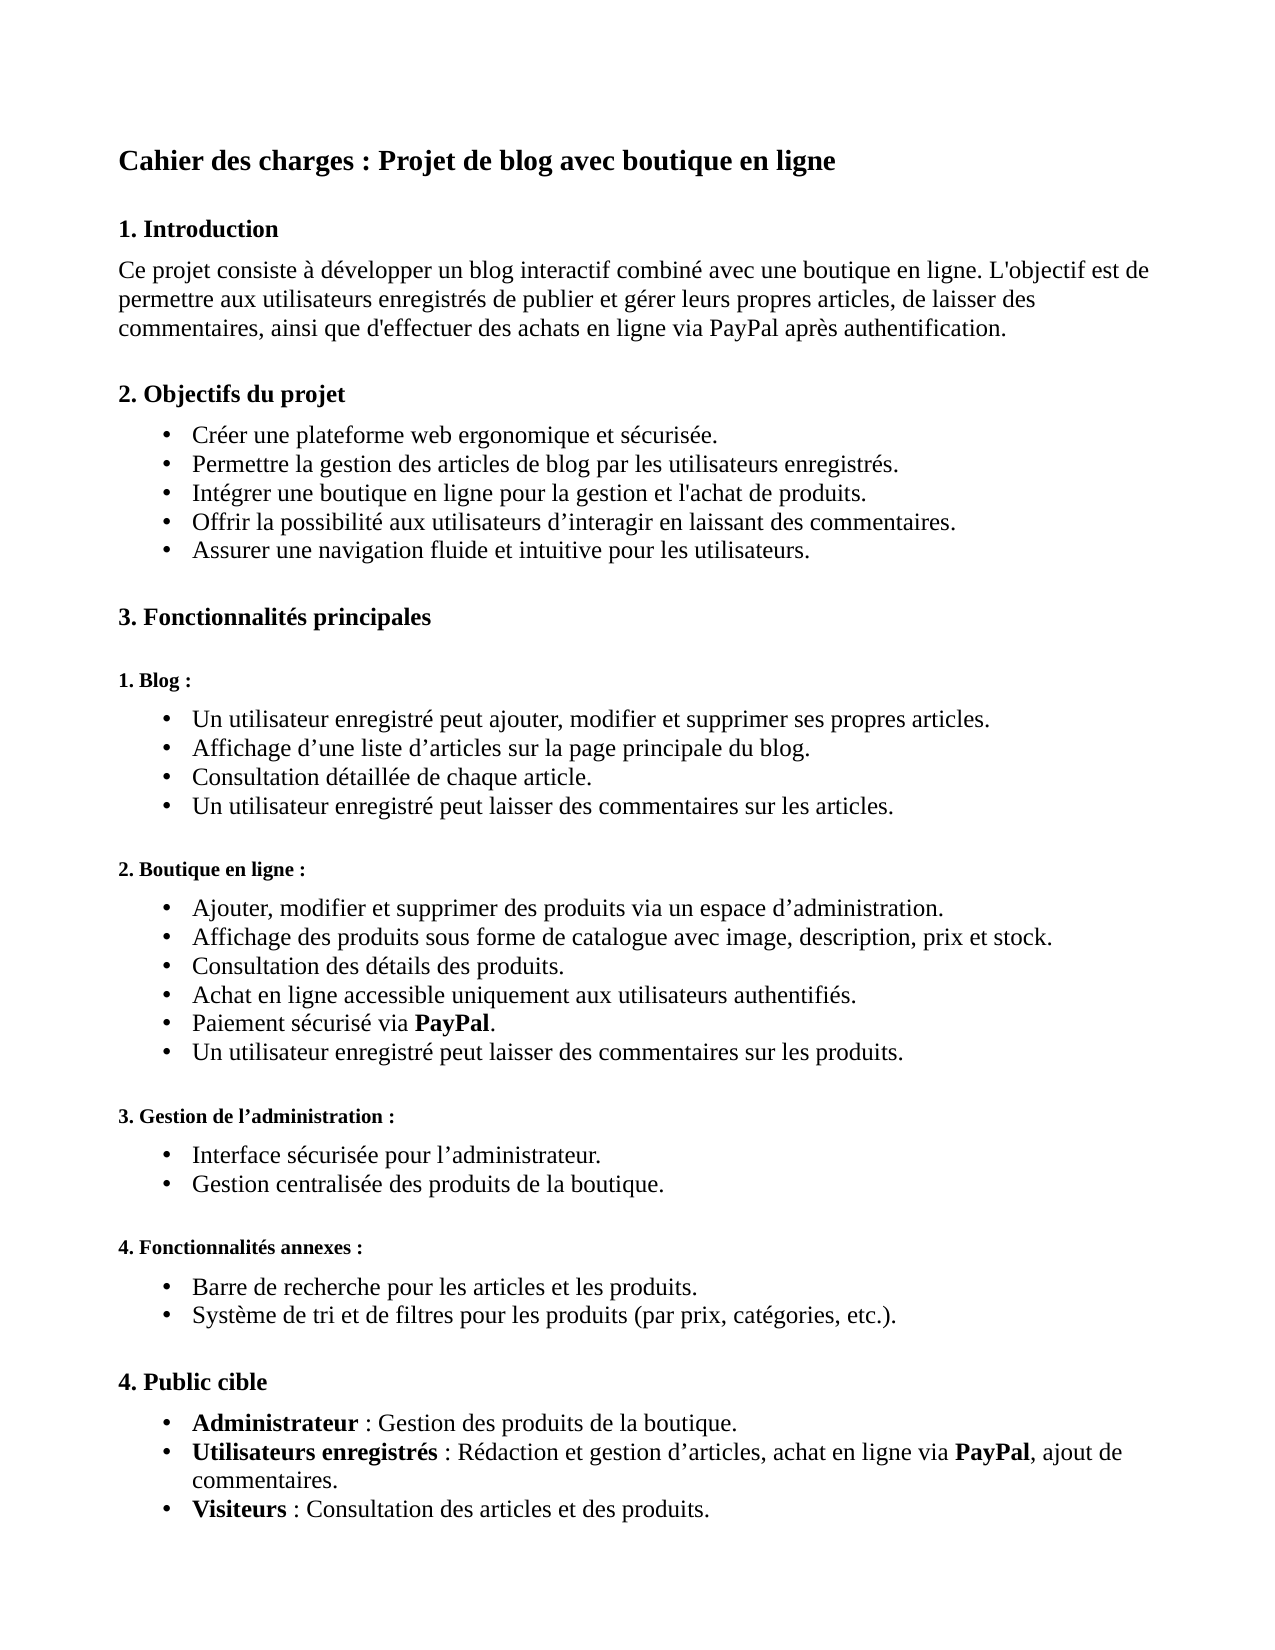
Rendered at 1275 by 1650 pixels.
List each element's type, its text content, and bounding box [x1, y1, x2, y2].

subtitle 1. Introduction [118, 214, 1157, 243]
list Un utilisateur enregistré peut laisser des commentaires sur les articles. [162, 791, 1157, 819]
list Interface sécurisée pour l’administrateur. [162, 1140, 1157, 1169]
list Un utilisateur enregistré peut laisser des commentaires sur les produits. [162, 1037, 1157, 1066]
list Administrateur : Gestion des produits de la boutique. [162, 1408, 1157, 1437]
list Affichage d’une liste d’articles sur la page principale du blog. [162, 733, 1157, 762]
text Ce projet consiste à développer un blog interactif combiné avec une boutique en ligne. L'objectif est de permettre aux utilisateurs enregistrés de publier et gérer leurs propres articles, de laisser des commentaires, ainsi que d'effectuer des achats en ligne via PayPal après authentification. [118, 255, 1157, 342]
list Intégrer une boutique en ligne pour la gestion et l'achat de produits. [162, 478, 1157, 507]
list Affichage des produits sous forme de catalogue avec image, description, prix et stock. [162, 922, 1157, 951]
subtitle 2. Boutique en ligne : [118, 857, 1157, 881]
subtitle 3. Gestion de l’administration : [118, 1103, 1157, 1128]
subtitle 4. Public cible [118, 1367, 1157, 1395]
subtitle 2. Objectifs du projet [118, 379, 1157, 408]
subtitle 1. Blog : [118, 668, 1157, 692]
subtitle Cahier des charges : Projet de blog avec boutique en ligne [118, 143, 1157, 177]
list Visiteurs : Consultation des articles et des produits. [162, 1494, 1157, 1523]
list Consultation des détails des produits. [162, 951, 1157, 980]
list Créer une plateforme web ergonomique et sécurisée. [162, 420, 1157, 449]
subtitle 3. Fonctionnalités principales [118, 602, 1157, 630]
list Assurer une navigation fluide et intuitive pour les utilisateurs. [162, 535, 1157, 564]
list Barre de recherche pour les articles et les produits. [162, 1272, 1157, 1300]
list Gestion centralisée des produits de la boutique. [162, 1169, 1157, 1198]
list Système de tri et de filtres pour les produits (par prix, catégories, etc.). [162, 1300, 1157, 1329]
list Permettre la gestion des articles de blog par les utilisateurs enregistrés. [162, 449, 1157, 478]
list Ajouter, modifier et supprimer des produits via un espace d’administration. [162, 893, 1157, 922]
list Utilisateurs enregistrés : Rédaction et gestion d’articles, achat en ligne via PayPal, ajout de commentaires. [162, 1437, 1157, 1494]
subtitle 4. Fonctionnalités annexes : [118, 1235, 1157, 1259]
list Paiement sécurisé via PayPal. [162, 1008, 1157, 1037]
list Consultation détaillée de chaque article. [162, 762, 1157, 791]
list Achat en ligne accessible uniquement aux utilisateurs authentifiés. [162, 980, 1157, 1008]
list Un utilisateur enregistré peut ajouter, modifier et supprimer ses propres articles. [162, 704, 1157, 733]
list Offrir la possibilité aux utilisateurs d’interagir en laissant des commentaires. [162, 507, 1157, 535]
